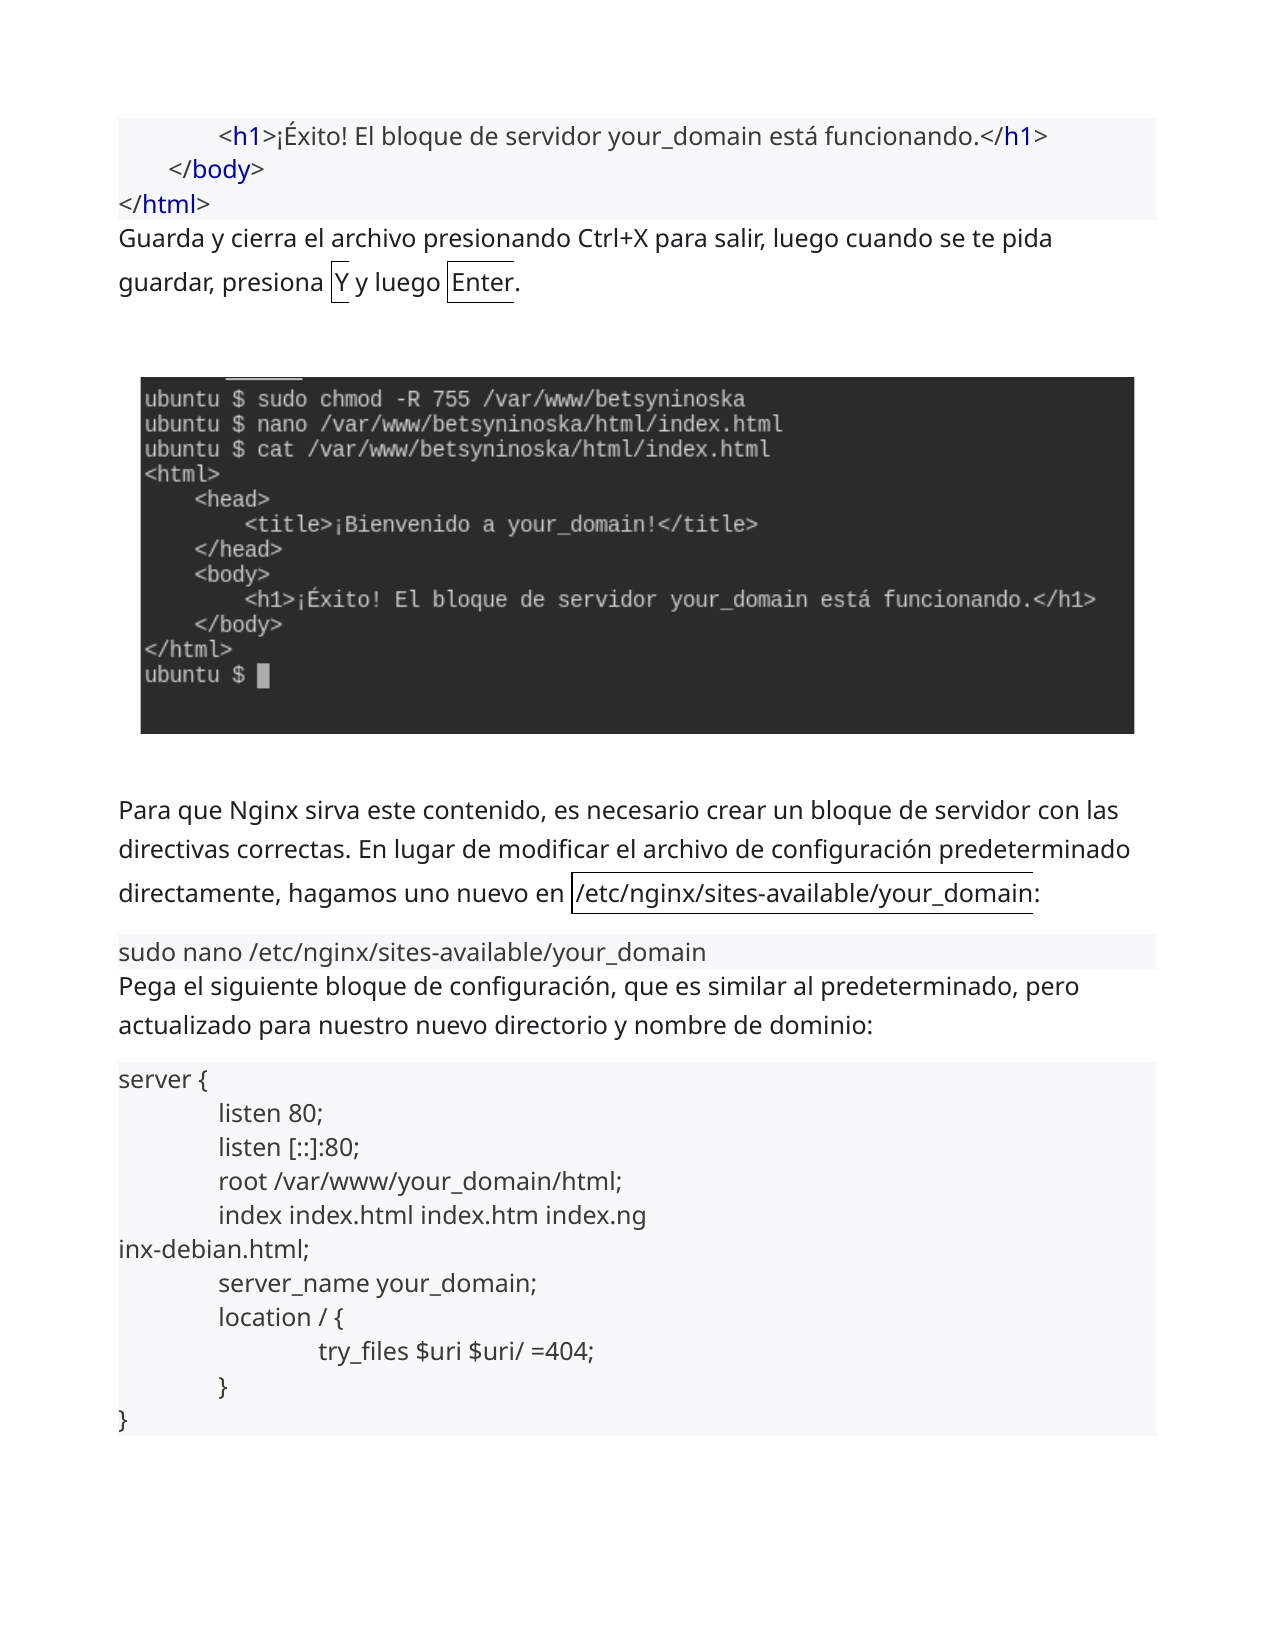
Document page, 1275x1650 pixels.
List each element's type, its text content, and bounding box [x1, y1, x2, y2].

text inx-debian.html; [118, 1232, 1157, 1266]
text </html> [118, 186, 1157, 220]
text </body> [118, 152, 1157, 186]
text } [118, 1368, 1157, 1402]
text location / { [118, 1300, 1157, 1334]
text index index.html index.htm index.ng [118, 1198, 1157, 1232]
text root /var/www/your_domain/html; [118, 1164, 1157, 1198]
text } [118, 1402, 1157, 1436]
text <h1>¡Éxito! El bloque de servidor your_domain está funcionando.</h1> [118, 118, 1157, 152]
text try_files $uri $uri/ =404; [118, 1334, 1157, 1368]
text listen [::]:80; [118, 1130, 1157, 1164]
text server { [118, 1062, 1157, 1096]
text listen 80; [118, 1096, 1157, 1130]
text server_name your_domain; [118, 1266, 1157, 1300]
text sudo nano /etc/nginx/sites-available/your_domain [118, 934, 1157, 969]
picture [140, 377, 1135, 734]
text Para que Nginx sirva este contenido, es necesario crear un bloque de servidor con las directivas correctas. En lugar de modificar el archivo de configuración predeterminado directamente, hagamos uno nuevo en /etc/nginx/sites-available/your_domain: [118, 792, 1157, 914]
text Pega el siguiente bloque de configuración, que es similar al predeterminado, pero actualizado para nuestro nuevo directorio y nombre de dominio: [118, 969, 1157, 1042]
text Guarda y cierra el archivo presionando Ctrl+X para salir, luego cuando se te pida guardar, presiona Y y luego Enter. [118, 220, 1157, 303]
